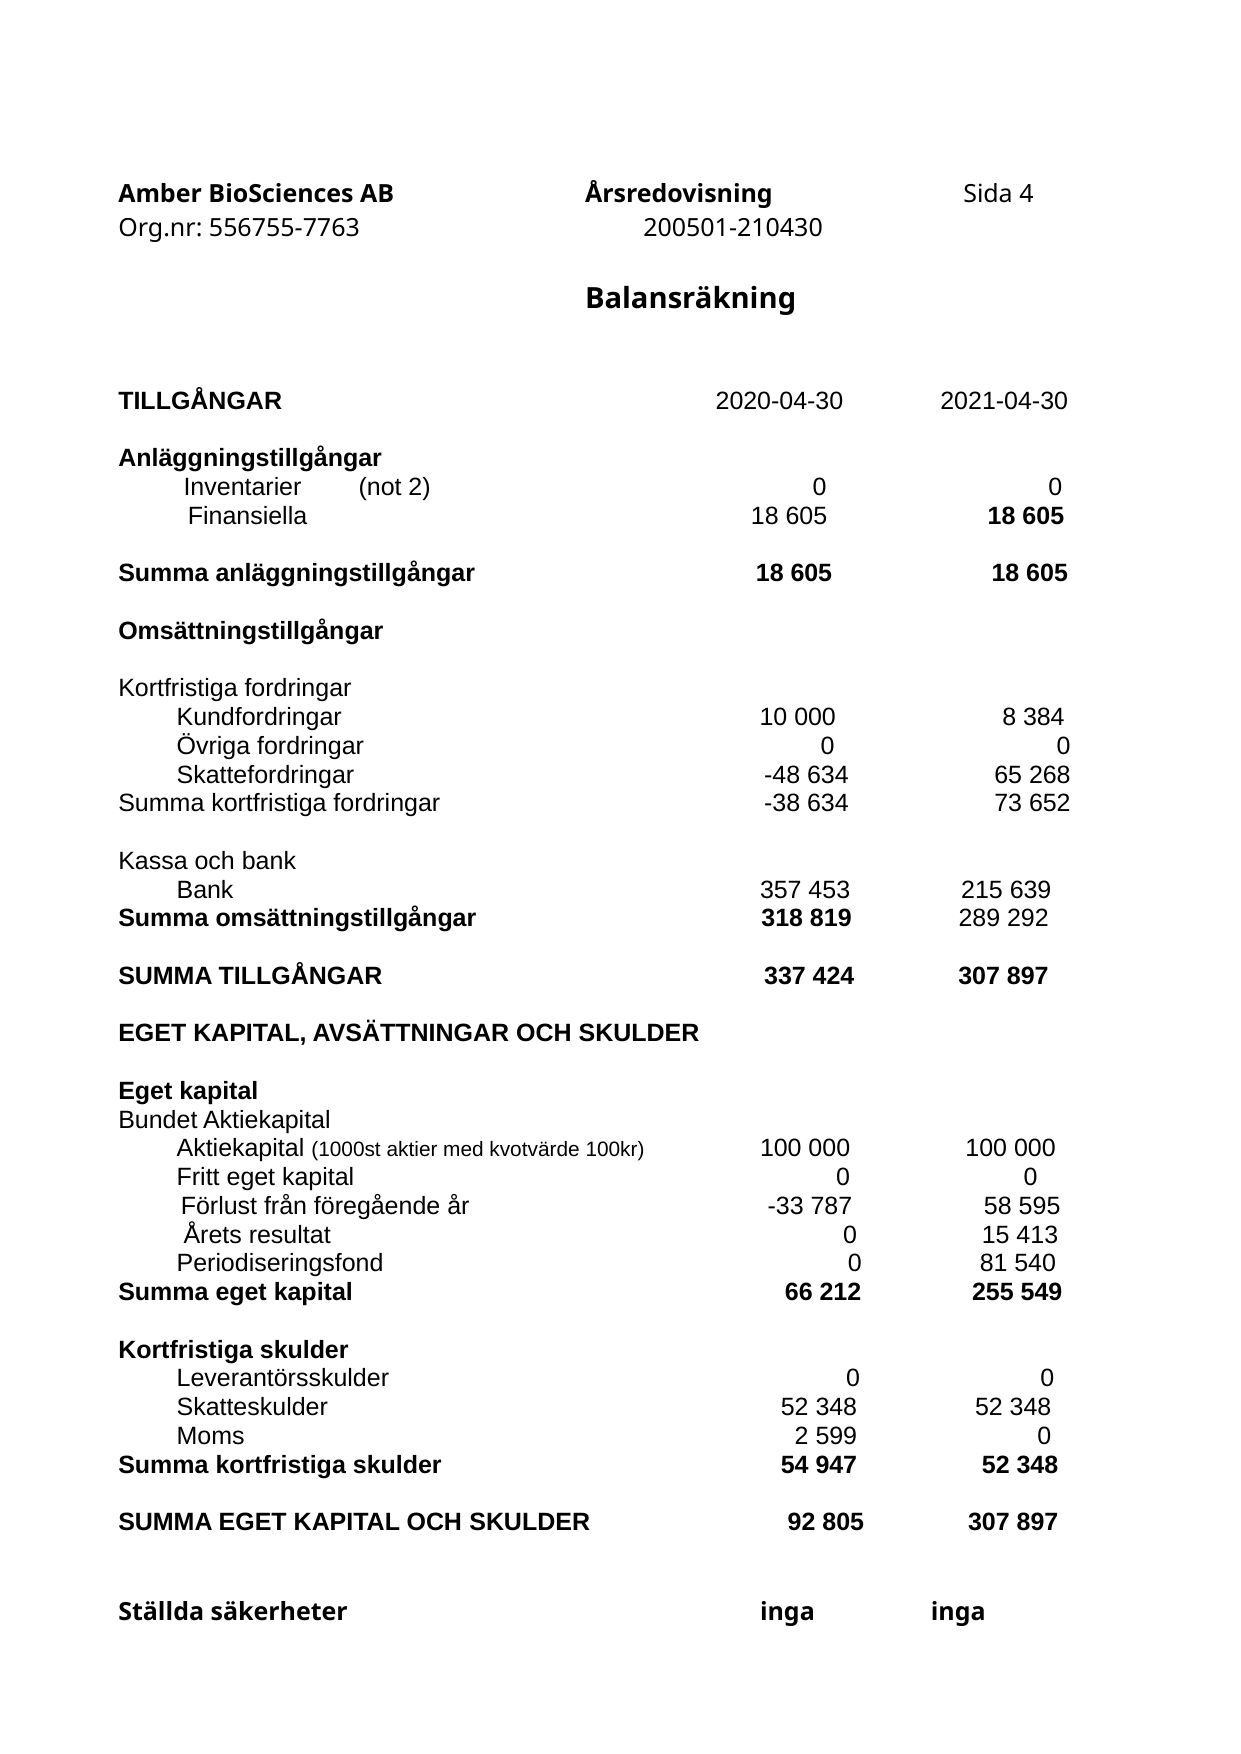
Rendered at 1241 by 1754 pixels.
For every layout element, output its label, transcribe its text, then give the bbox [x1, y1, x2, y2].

text Moms 2 599 0 [118, 1421, 1122, 1450]
text Org.nr: 556755-7763 200501-210430 [118, 210, 1122, 244]
text Leverantörsskulder 0 0 [118, 1363, 1122, 1392]
text Balansräkning [118, 278, 1122, 317]
text Aktiekapital (1000st aktier med kvotvärde 100kr) 100 000 100 000 [118, 1133, 1122, 1162]
text TILLGÅNGAR 2020-04-30 2021-04-30 [118, 386, 1122, 415]
text Bundet Aktiekapital [118, 1105, 1122, 1133]
text Förlust från föregående år -33 787 58 595 [118, 1191, 1122, 1220]
text Kortfristiga fordringar [118, 673, 1122, 702]
text Summa kortfristiga skulder 54 947 52 348 [118, 1450, 1122, 1478]
text Eget kapital [118, 1076, 1122, 1105]
text Ställda säkerheter inga inga [118, 1593, 1122, 1627]
text Finansiella 18 605 18 605 [118, 501, 1122, 530]
text EGET KAPITAL, AVSÄTTNINGAR OCH SKULDER [118, 1018, 1122, 1047]
text Kortfristiga skulder [118, 1335, 1122, 1363]
text Bank 357 453 215 639 [118, 875, 1122, 903]
text Övriga fordringar 0 0 [118, 731, 1122, 760]
text SUMMA TILLGÅNGAR 337 424 307 897 [118, 961, 1122, 990]
text Skatteskulder 52 348 52 348 [118, 1392, 1122, 1421]
text Fritt eget kapital 0 0 [118, 1162, 1122, 1191]
text Summa anläggningstillgångar 18 605 18 605 [118, 558, 1122, 587]
text Kassa och bank [118, 846, 1122, 875]
text Årets resultat 0 15 413 [118, 1220, 1122, 1248]
text Kundfordringar 10 000 8 384 [118, 702, 1122, 731]
text Inventarier (not 2) 0 0 [118, 472, 1122, 501]
text Summa kortfristiga fordringar -38 634 73 652 [118, 788, 1122, 817]
text Anläggningstillgångar [118, 443, 1122, 472]
text SUMMA EGET KAPITAL OCH SKULDER 92 805 307 897 [118, 1507, 1122, 1536]
text Summa omsättningstillgångar 318 819 289 292 [118, 903, 1122, 961]
text Amber BioSciences AB Årsredovisning Sida 4 [118, 176, 1122, 210]
text Periodiseringsfond 0 81 540 [118, 1248, 1122, 1277]
text Skattefordringar -48 634 65 268 [118, 760, 1122, 788]
text Summa eget kapital 66 212 255 549 [118, 1277, 1122, 1306]
text Omsättningstillgångar [118, 616, 1122, 645]
